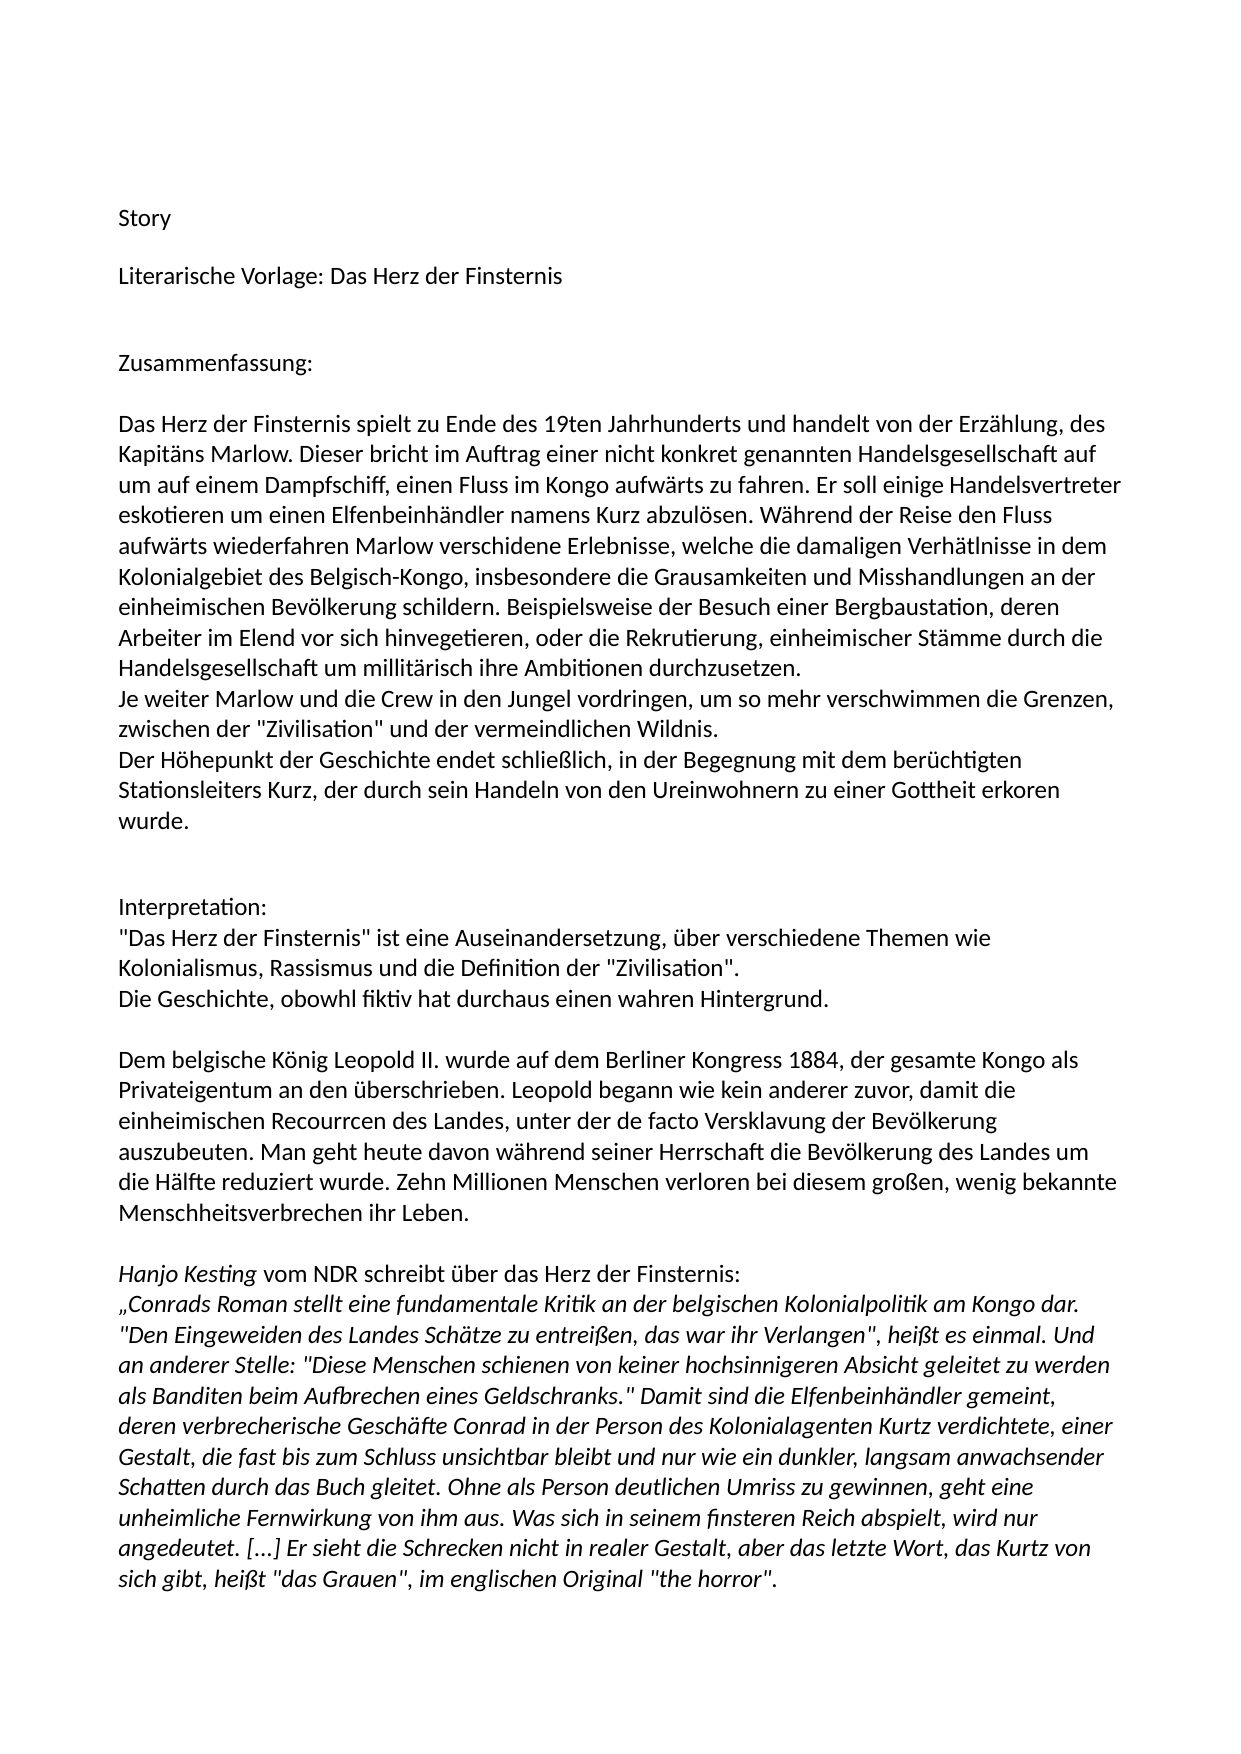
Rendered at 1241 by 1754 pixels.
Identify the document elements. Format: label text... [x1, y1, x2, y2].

text Story [118, 202, 1122, 232]
text Literarische Vorlage: Das Herz der Finsternis [118, 261, 1122, 291]
text Der Höhepunkt der Geschichte endet schließlich, in der Begegnung mit dem berüchtigten Stationsleiters Kurz, der durch sein Handeln von den Ureinwohnern zu einer Gottheit erkoren wurde. [118, 744, 1122, 835]
text Interpretation: [118, 891, 1122, 922]
text Je weiter Marlow und die Crew in den Jungel vordringen, um so mehr verschwimmen die Grenzen, zwischen der "Zivilisation" und der vermeindlichen Wildnis. [118, 683, 1122, 744]
text Hanjo Kesting vom NDR schreibt über das Herz der Finsternis: [118, 1258, 1122, 1288]
text „Conrads Roman stellt eine fundamentale Kritik an der belgischen Kolonialpolitik am Kongo dar. "Den Eingeweiden des Landes Schätze zu entreißen, das war ihr Verlangen", heißt es einmal. Und an anderer Stelle: "Diese Menschen schienen von keiner hochsinnigeren Absicht geleitet zu werden als Banditen beim Aufbrechen eines Geldschranks." Damit sind die Elfenbeinhändler gemeint, deren verbrecherische Geschäfte Conrad in der Person des Kolonialagenten Kurtz verdichtete, einer Gestalt, die fast bis zum Schluss unsichtbar bleibt und nur wie ein dunkler, langsam anwachsender Schatten durch das Buch gleitet. Ohne als Person deutlichen Umriss zu gewinnen, geht eine unheimliche Fernwirkung von ihm aus. Was sich in seinem finsteren Reich abspielt, wird nur angedeutet. [...] Er sieht die Schrecken nicht in realer Gestalt, aber das letzte Wort, das Kurtz von sich gibt, heißt "das Grauen", im englischen Original "the horror". [118, 1288, 1122, 1593]
text Zusammenfassung: Das Herz der Finsternis spielt zu Ende des 19ten Jahrhunderts und handelt von der Erzählung, des Kapitäns Marlow. Dieser bricht im Auftrag einer nicht konkret genannten Handelsgesellschaft auf um auf einem Dampfschiff, einen Fluss im Kongo aufwärts zu fahren. Er soll einige Handelsvertreter eskotieren um einen Elfenbeinhändler namens Kurz abzulösen. Während der Reise den Fluss aufwärts wiederfahren Marlow verschidene Erlebnisse, welche die damaligen Verhätlnisse in dem Kolonialgebiet des Belgisch-Kongo, insbesondere die Grausamkeiten und Misshandlungen an der einheimischen Bevölkerung schildern. Beispielsweise der Besuch einer Bergbaustation, deren Arbeiter im Elend vor sich hinvegetieren, oder die Rekrutierung, einheimischer Stämme durch die Handelsgesellschaft um millitärisch ihre Ambitionen durchzusetzen. [118, 347, 1122, 683]
text Die Geschichte, obowhl fiktiv hat durchaus einen wahren Hintergrund. [118, 983, 1122, 1013]
text Dem belgische König Leopold II. wurde auf dem Berliner Kongress 1884, der gesamte Kongo als Privateigentum an den überschrieben. Leopold begann wie kein anderer zuvor, damit die einheimischen Recourrcen des Landes, unter der de facto Versklavung der Bevölkerung auszubeuten. Man geht heute davon während seiner Herrschaft die Bevölkerung des Landes um die Hälfte reduziert wurde. Zehn Millionen Menschen verloren bei diesem großen, wenig bekannte Menschheitsverbrechen ihr Leben. [118, 1044, 1122, 1227]
text "Das Herz der Finsternis" ist eine Auseinandersetzung, über verschiedene Themen wie Kolonialismus, Rassismus und die Definition der "Zivilisation". [118, 922, 1122, 983]
